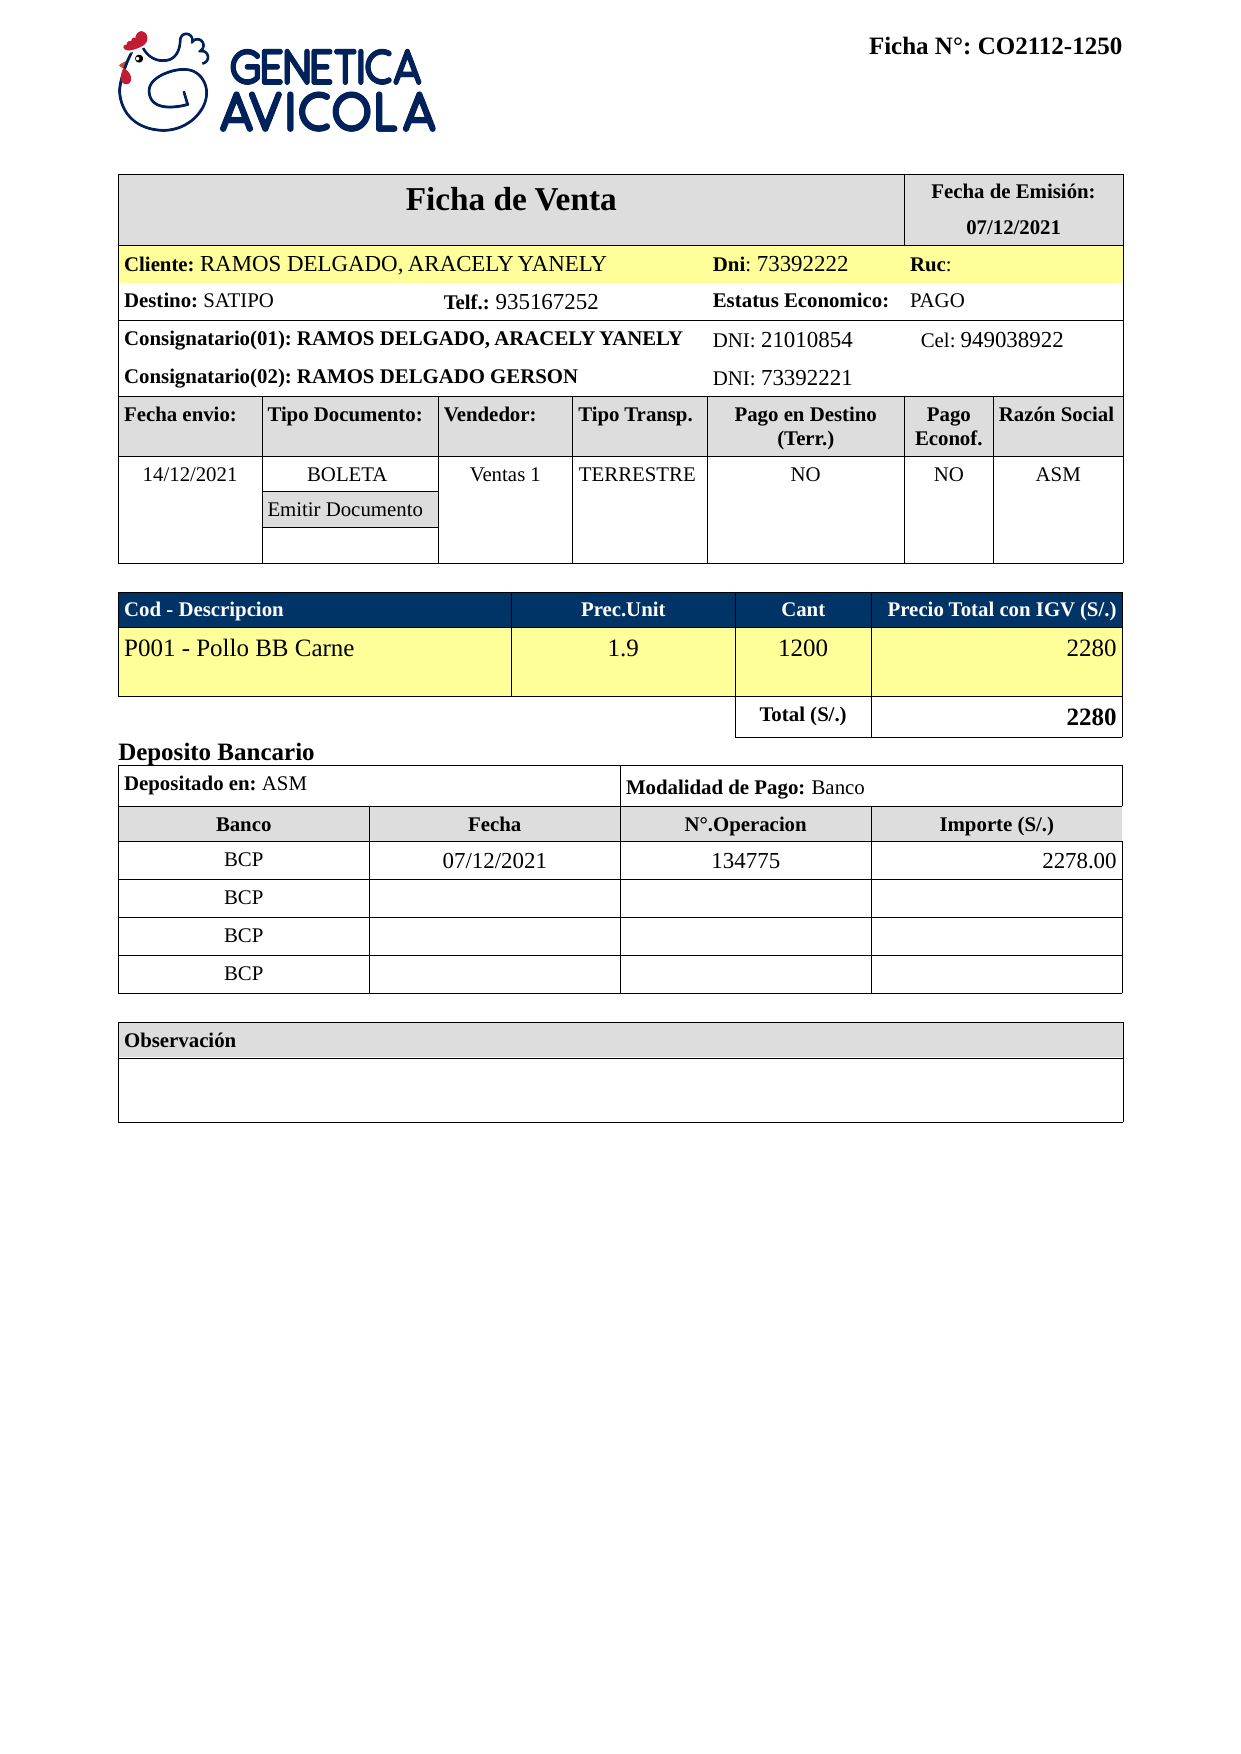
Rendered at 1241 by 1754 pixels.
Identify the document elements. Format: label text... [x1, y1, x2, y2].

table_cell Ventas 1 [439, 457, 572, 563]
table_cell [263, 528, 438, 563]
table_cell P001 - Pollo BB Carne [119, 628, 511, 696]
table_cell PAGO [904, 283, 1123, 320]
table_header Prec.Unit [512, 593, 735, 627]
table_cell [872, 956, 1122, 993]
table_header Modalidad de Pago: Banco [621, 766, 1122, 806]
table_cell Fecha envio: [119, 397, 262, 456]
table_cell Cel: 949038922 [915, 321, 1123, 358]
table_cell 07/12/2021 [370, 842, 620, 879]
table_cell [872, 880, 1122, 917]
table_cell 2280 [872, 628, 1122, 696]
table_header Depositado en: ASM [119, 766, 620, 806]
table_cell [118, 697, 511, 737]
text Deposito Bancario [118, 737, 1122, 765]
table_cell 134775 [621, 842, 871, 879]
table_cell ASM [994, 457, 1123, 563]
table_header Fecha de Emisión: [905, 175, 1123, 209]
table_cell Total (S/.) [736, 697, 871, 737]
table_cell Pago en Destino (Terr.) [708, 397, 904, 456]
table_cell 2278.00 [872, 842, 1122, 879]
table_cell Dni: 73392222 [707, 246, 904, 283]
table_header Precio Total con IGV (S/.) [872, 593, 1122, 627]
table_cell Fecha [370, 807, 620, 841]
table_cell BCP [119, 842, 369, 879]
table_header Ficha de Venta [119, 175, 904, 245]
table_cell Destino: SATIPO [119, 283, 438, 320]
table_cell Emitir Documento [263, 492, 438, 527]
table_cell Consignatario(01): RAMOS DELGADO, ARACELY YANELY [119, 321, 707, 358]
table_cell [621, 880, 871, 917]
table_cell Estatus Economico: [707, 283, 904, 320]
table_cell Cliente: RAMOS DELGADO, ARACELY YANELY [119, 246, 707, 283]
table_cell [370, 880, 620, 917]
picture [118, 31, 436, 132]
table_header Cant [736, 593, 871, 627]
table_cell Razón Social [994, 397, 1123, 456]
table_cell Tipo Transp. [573, 397, 707, 456]
table_cell BOLETA [263, 457, 438, 491]
table_cell Telf.: 935167252 [438, 283, 707, 320]
table_cell BCP [119, 918, 369, 955]
table_cell NO [905, 457, 993, 563]
table_cell BCP [119, 880, 369, 917]
table_cell 07/12/2021 [905, 209, 1123, 245]
table_cell 1.9 [512, 628, 735, 696]
table_cell [872, 918, 1122, 955]
table_cell DNI: 73392221 [707, 358, 1123, 396]
table_cell N°.Operacion [621, 807, 871, 841]
table_cell NO [708, 457, 904, 563]
table_cell [370, 918, 620, 955]
table_cell Vendedor: [439, 397, 572, 456]
table_cell [119, 1059, 1123, 1122]
table_header Cod - Descripcion [119, 593, 511, 627]
table_cell [621, 956, 871, 993]
table_cell Banco [119, 807, 369, 841]
table_cell BCP [119, 956, 369, 993]
table_cell 14/12/2021 [119, 457, 262, 563]
table_cell 1200 [736, 628, 871, 696]
table_cell Importe (S/.) [872, 807, 1122, 841]
table_header Observación [119, 1023, 1123, 1057]
table_cell Tipo Documento: [263, 397, 438, 456]
table_cell Consignatario(02): RAMOS DELGADO GERSON [119, 358, 707, 396]
table_cell Pago Econof. [905, 397, 993, 456]
table_cell [370, 956, 620, 993]
table_cell TERRESTRE [573, 457, 707, 563]
table_cell [511, 697, 735, 737]
table_cell 2280 [872, 697, 1122, 737]
table_cell DNI: 21010854 [707, 321, 915, 358]
table_cell Ruc: [904, 246, 1123, 283]
table_cell [621, 918, 871, 955]
